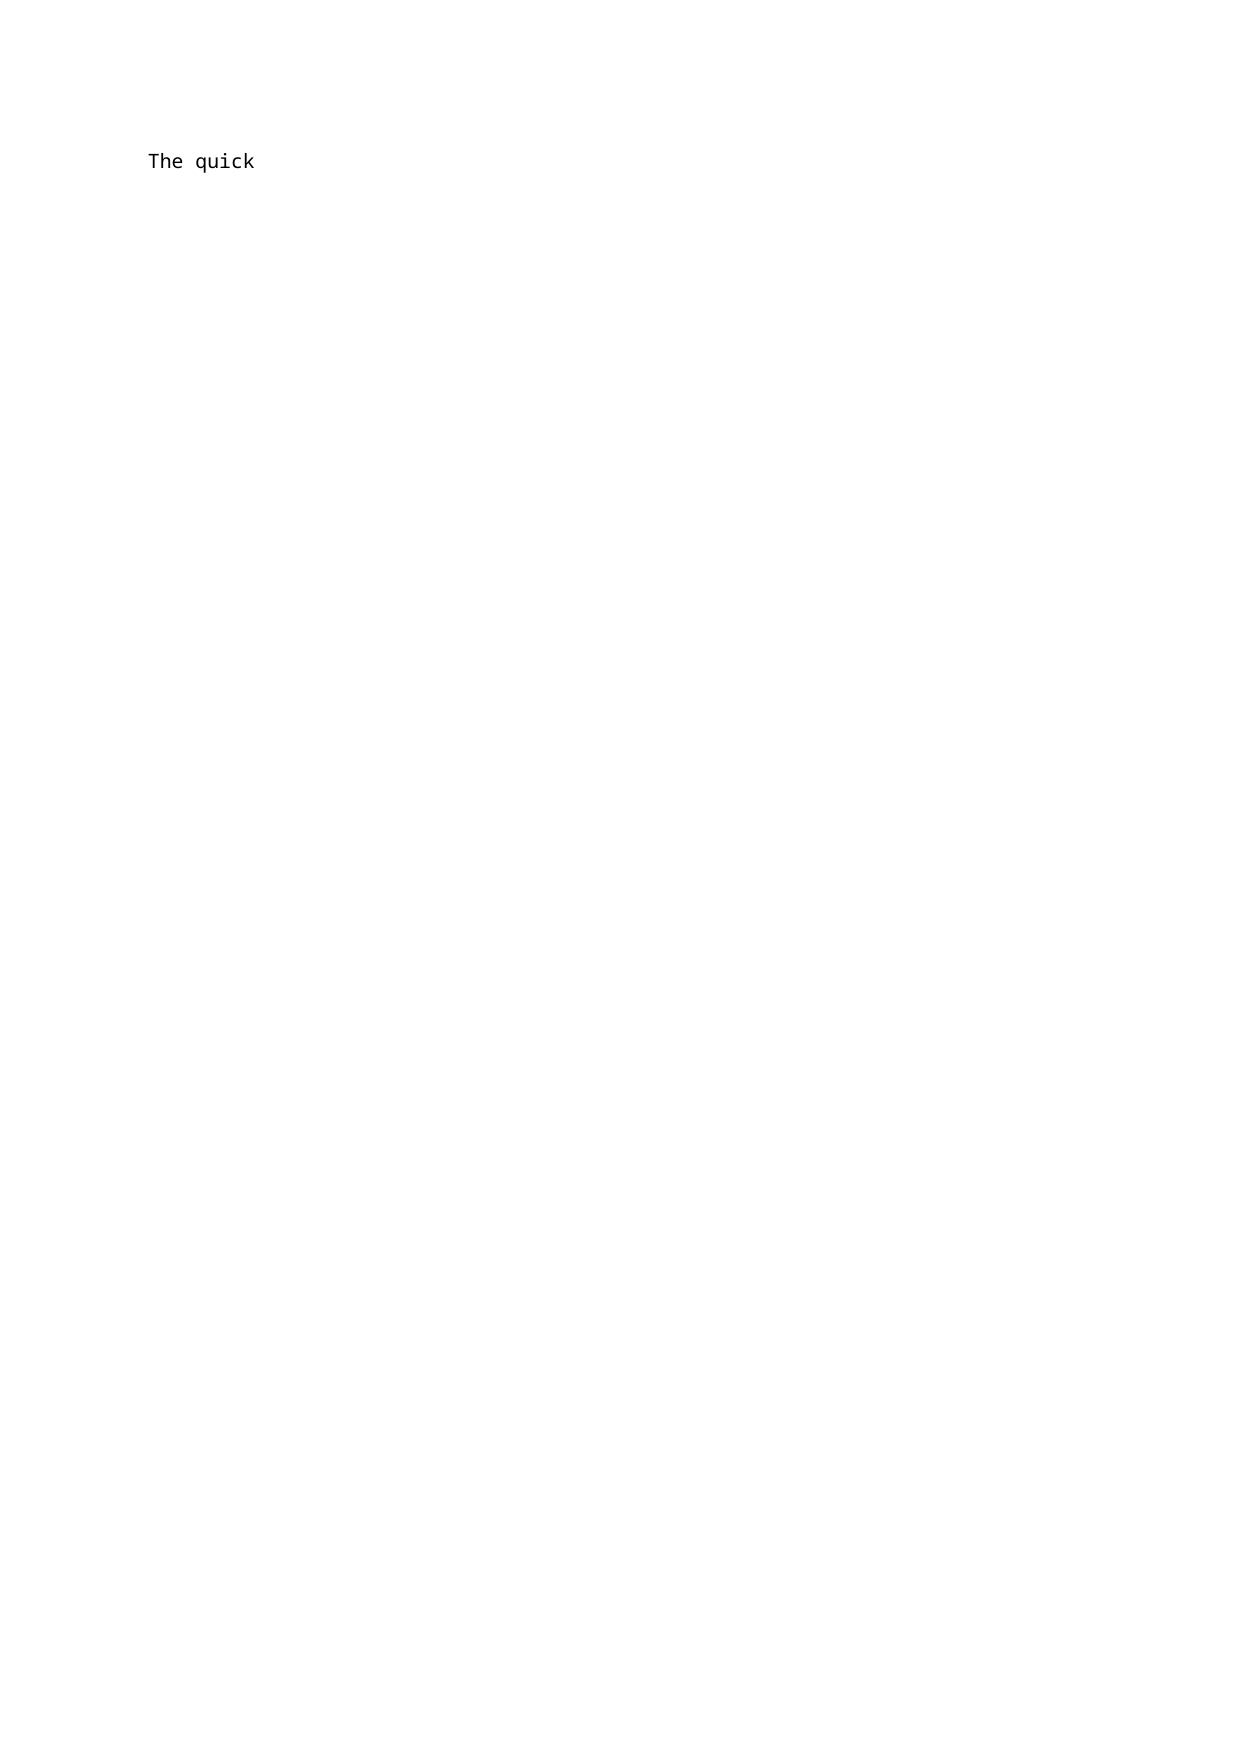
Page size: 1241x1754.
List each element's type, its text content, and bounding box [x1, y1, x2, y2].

text The quick [148, 148, 1093, 174]
